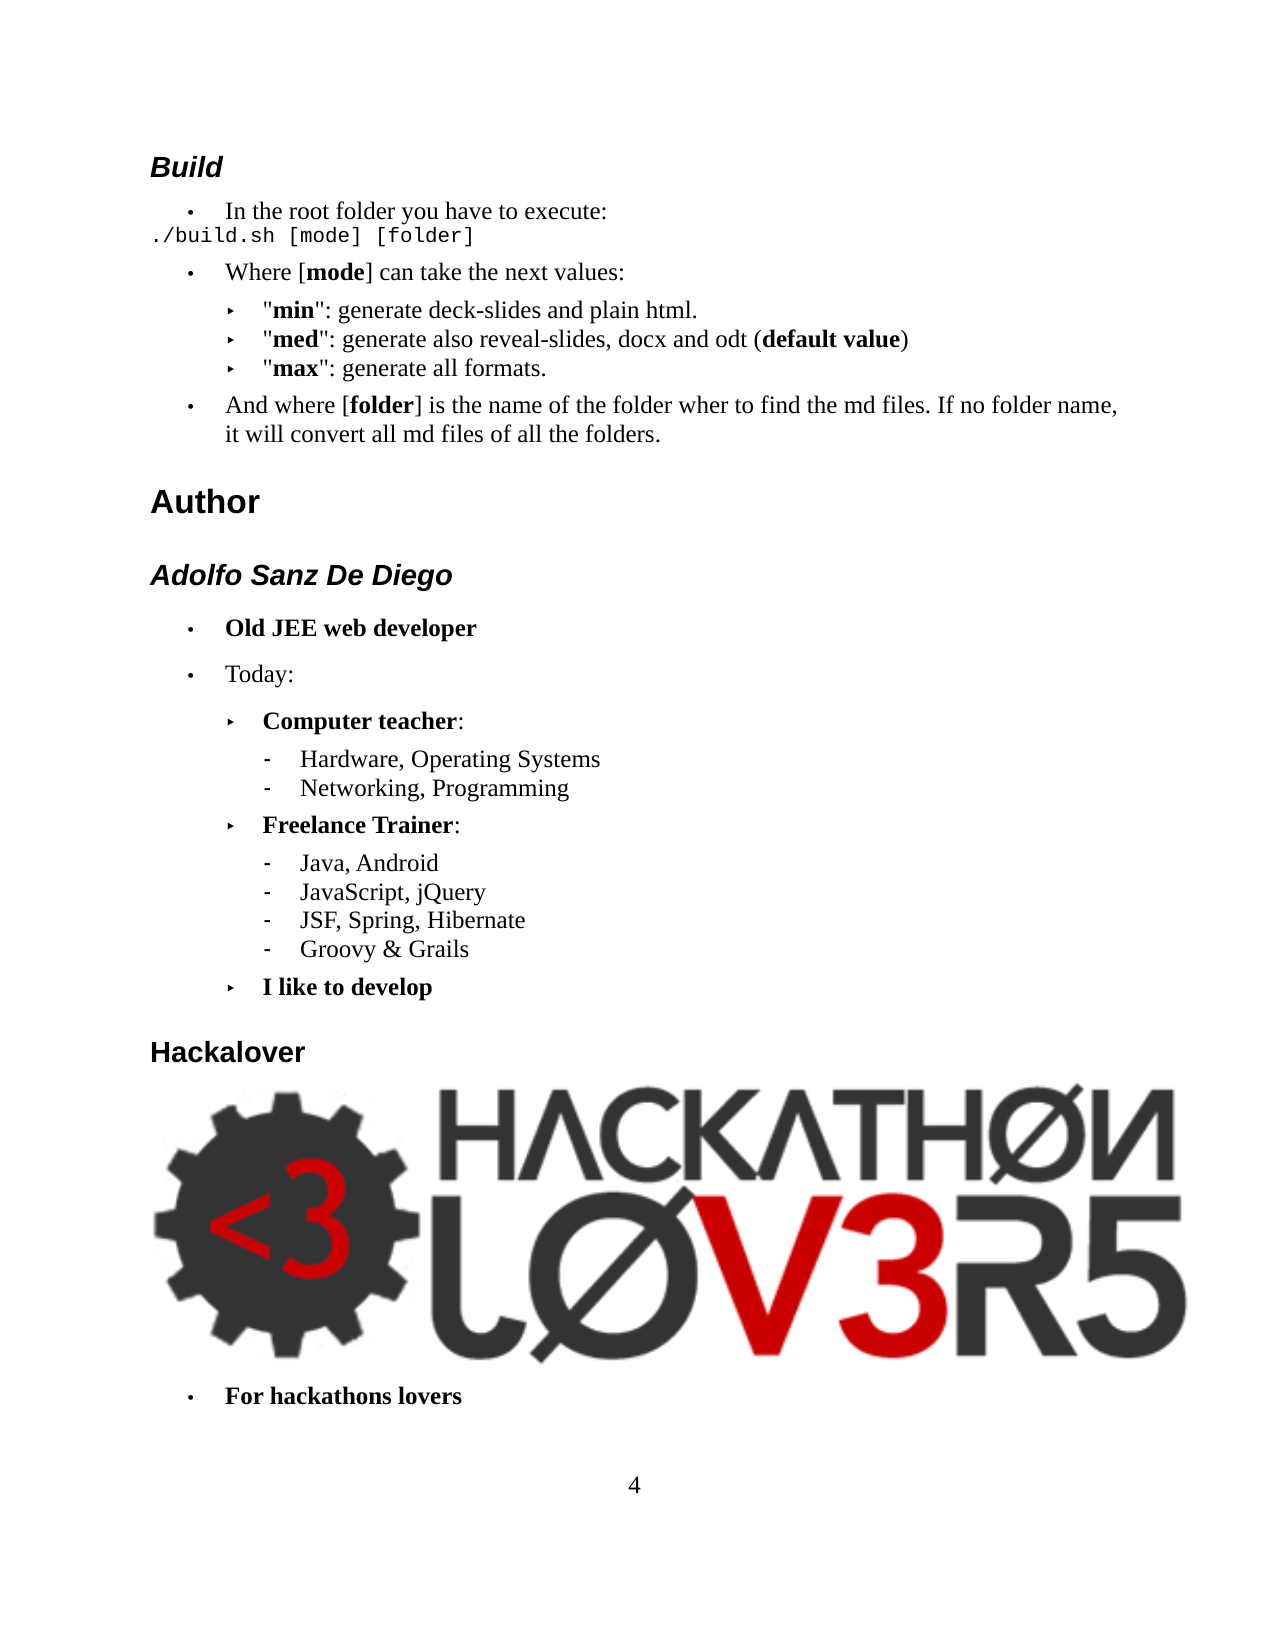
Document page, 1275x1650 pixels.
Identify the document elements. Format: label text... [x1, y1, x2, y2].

subtitle Hackalover [150, 1035, 1125, 1068]
list Java, Android [262, 848, 1125, 877]
list And where [folder] is the name of the folder wher to find the md files. If no folder name, it will convert all md files of all the folders. [187, 390, 1125, 448]
list I like to develop [225, 972, 1125, 1001]
list "med": generate also reveal-slides, docx and odt (default value) [225, 324, 1125, 353]
list JSF, Spring, Hibernate [262, 906, 1125, 934]
picture [150, 1080, 1192, 1373]
list Networking, Programming [262, 773, 1125, 801]
list For hackathons lovers [187, 1381, 1125, 1410]
list Hardware, Operating Systems [262, 744, 1125, 773]
list In the root folder you have to execute: [187, 196, 1125, 225]
subtitle Adolfo Sanz De Diego [150, 558, 1125, 591]
list Today: [187, 659, 1125, 688]
list Where [mode] can take the next values: [187, 257, 1125, 286]
subtitle Author [150, 482, 1125, 520]
list "min": generate deck-slides and plain html. [225, 295, 1125, 324]
list Computer teacher: [225, 706, 1125, 735]
subtitle Build [150, 150, 1125, 183]
list "max": generate all formats. [225, 353, 1125, 381]
list JavaScript, jQuery [262, 877, 1125, 906]
list Old JEE web developer [187, 613, 1125, 642]
list Freelance Trainer: [225, 810, 1125, 839]
text ./build.sh [mode] [folder] [150, 225, 1125, 248]
list Groovy & Grails [262, 934, 1125, 963]
